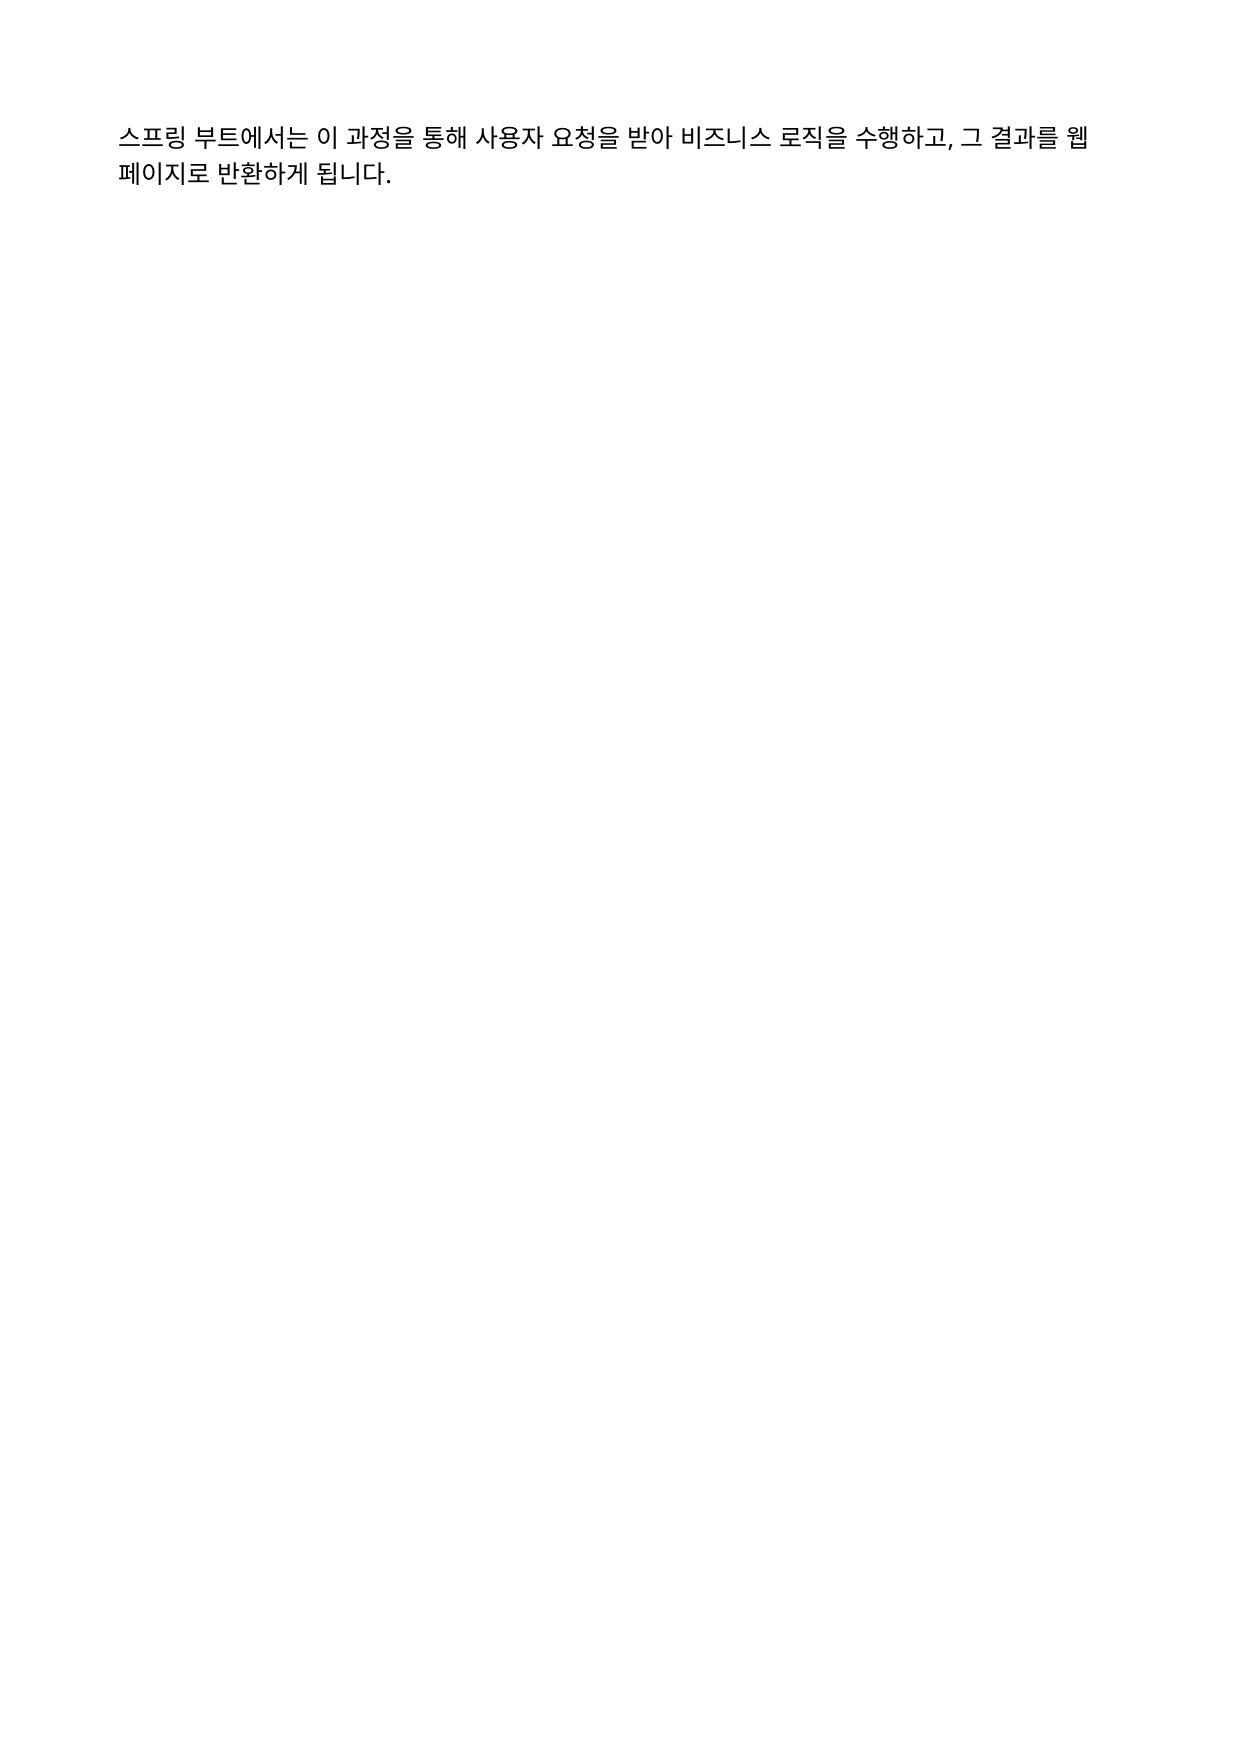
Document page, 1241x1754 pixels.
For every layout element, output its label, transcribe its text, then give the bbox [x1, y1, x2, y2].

text 스프링 부트에서는 이 과정을 통해 사용자 요청을 받아 비즈니스 로직을 수행하고, 그 결과를 웹 페이지로 반환하게 됩니다. [118, 118, 1122, 191]
